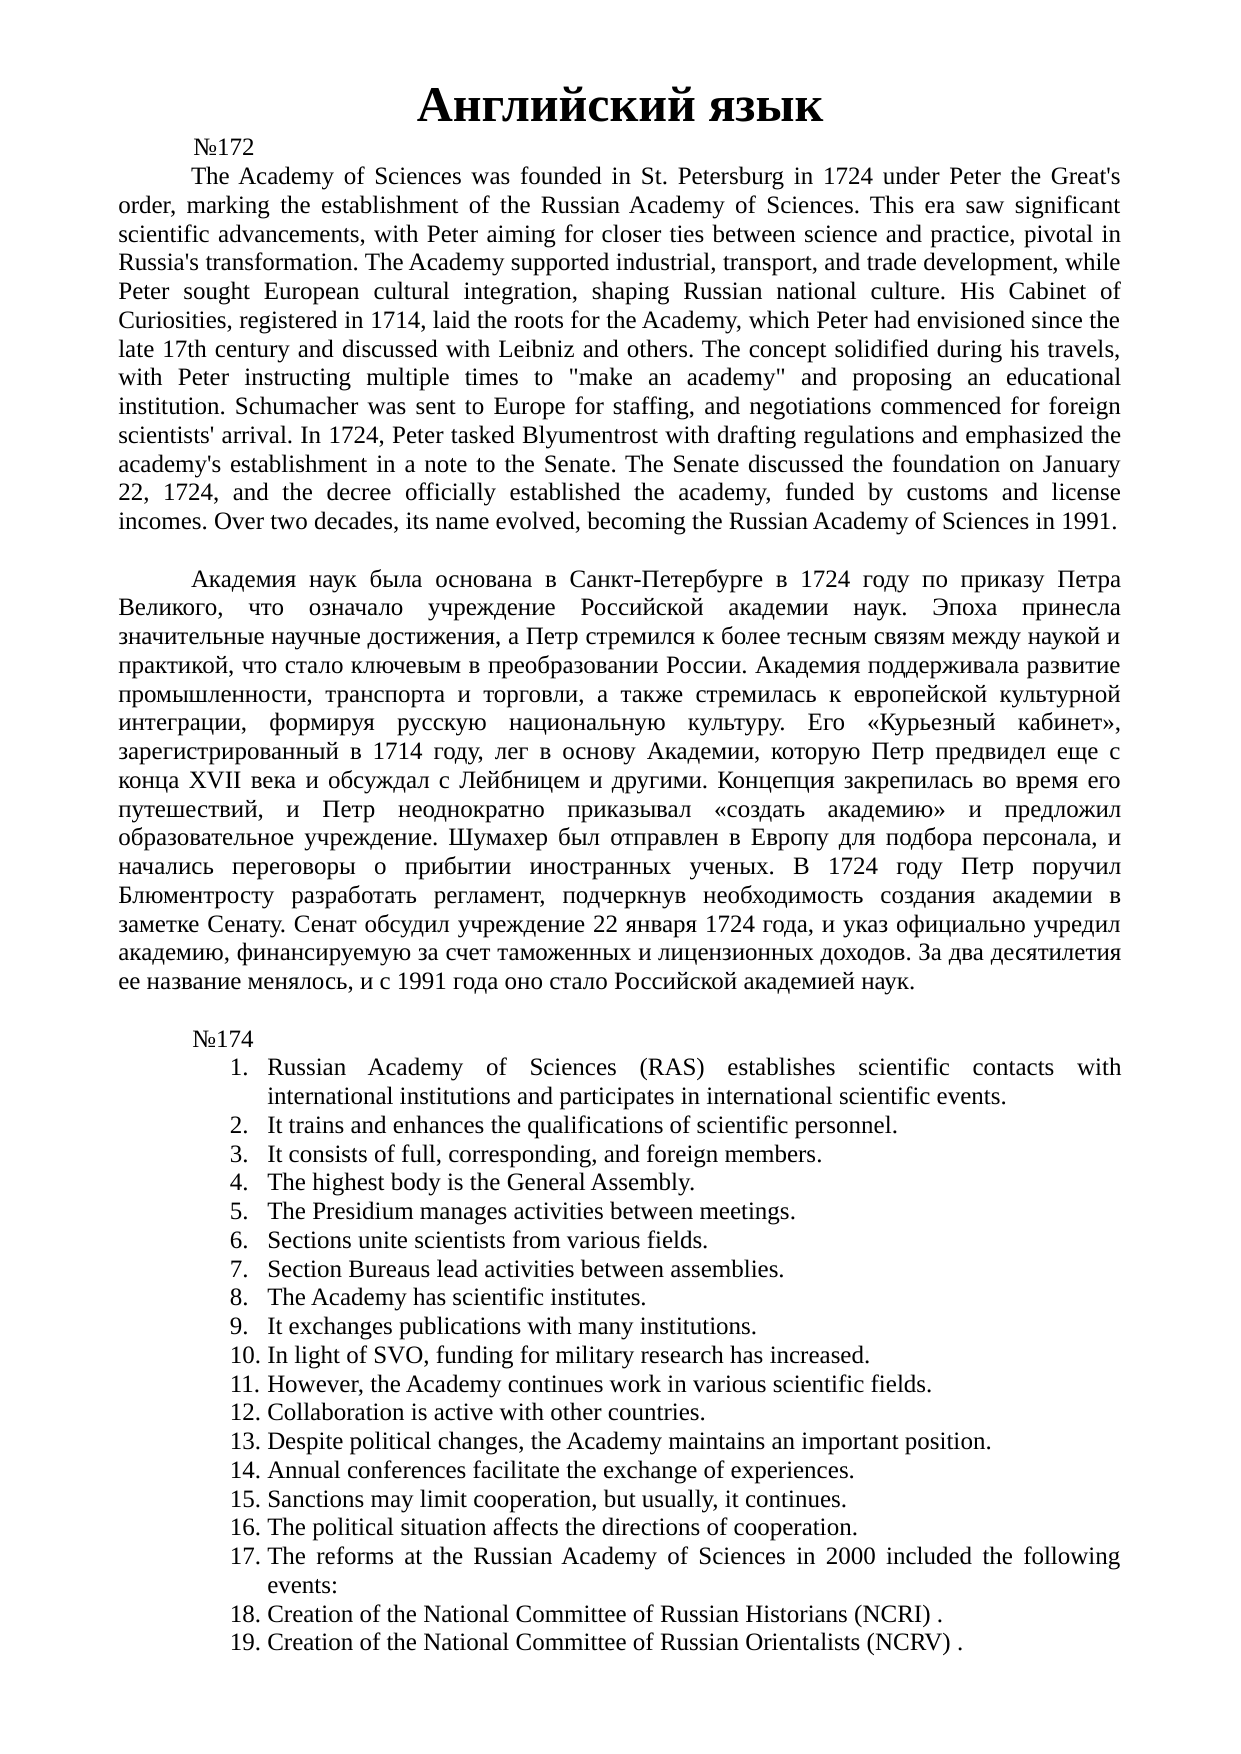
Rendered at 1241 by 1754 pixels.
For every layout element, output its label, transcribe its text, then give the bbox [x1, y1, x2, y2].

text №172 [193, 132, 1122, 161]
list Section Bureaus lead activities between assemblies. [229, 1254, 1122, 1282]
list Creation of the National Committee of Russian Historians (NCRI) . [229, 1599, 1122, 1627]
text The Academy of Sciences was founded in St. Petersburg in 1724 under Peter the Great's order, marking the establishment of the Russian Academy of Sciences. This era saw significant scientific advancements, with Peter aiming for closer ties between science and practice, pivotal in Russia's transformation. The Academy supported industrial, transport, and trade development, while Peter sought European cultural integration, shaping Russian national culture. His Cabinet of Curiosities, registered in 1714, laid the roots for the Academy, which Peter had envisioned since the late 17th century and discussed with Leibniz and others. The concept solidified during his travels, with Peter instructing multiple times to "make an academy" and proposing an educational institution. Schumacher was sent to Europe for staffing, and negotiations commenced for foreign scientists' arrival. In 1724, Peter tasked Blyumentrost with drafting regulations and emphasized the academy's establishment in a note to the Senate. The Senate discussed the foundation on January 22, 1724, and the decree officially established the academy, funded by customs and license incomes. Over two decades, its name evolved, becoming the Russian Academy of Sciences in 1991. [118, 161, 1122, 535]
list Annual conferences facilitate the exchange of experiences. [229, 1455, 1122, 1484]
list It trains and enhances the qualifications of scientific personnel. [229, 1110, 1122, 1139]
list Sections unite scientists from various fields. [229, 1225, 1122, 1254]
list Despite political changes, the Academy maintains an important position. [229, 1426, 1122, 1455]
list The Academy has scientific institutes. [229, 1282, 1122, 1311]
list However, the Academy continues work in various scientific fields. [229, 1369, 1122, 1397]
list Russian Academy of Sciences (RAS) establishes scientific contacts with international institutions and participates in international scientific events. [229, 1052, 1122, 1110]
text Академия наук была основана в Санкт-Петербурге в 1724 году по приказу Петра Великого, что означало учреждение Российской академии наук. Эпоха принесла значительные научные достижения, а Петр стремился к более тесным связям между наукой и практикой, что стало ключевым в преобразовании России. Академия поддерживала развитие промышленности, транспорта и торговли, а также стремилась к европейской культурной интеграции, формируя русскую национальную культуру. Его «Курьезный кабинет», зарегистрированный в 1714 году, лег в основу Академии, которую Петр предвидел еще с конца XVII века и обсуждал с Лейбницем и другими. Концепция закрепилась во время его путешествий, и Петр неоднократно приказывал «создать академию» и предложил образовательное учреждение. Шумахер был отправлен в Европу для подбора персонала, и начались переговоры о прибытии иностранных ученых. В 1724 году Петр поручил Блюментросту разработать регламент, подчеркнув необходимость создания академии в заметке Сенату. Сенат обсудил учреждение 22 января 1724 года, и указ официально учредил академию, финансируемую за счет таможенных и лицензионных доходов. За два десятилетия ее название менялось, и с 1991 года оно стало Российской академией наук. [118, 564, 1122, 995]
list It consists of full, corresponding, and foreign members. [229, 1139, 1122, 1167]
list Sanctions may limit cooperation, but usually, it continues. [229, 1484, 1122, 1512]
list Collaboration is active with other countries. [229, 1397, 1122, 1426]
text №174 [118, 1024, 1122, 1052]
list The political situation affects the directions of cooperation. [229, 1512, 1122, 1541]
list It exchanges publications with many institutions. [229, 1311, 1122, 1340]
list Creation of the National Committee of Russian Orientalists (NCRV) . [229, 1627, 1122, 1656]
list In light of SVO, funding for military research has increased. [229, 1340, 1122, 1369]
list The highest body is the General Assembly. [229, 1167, 1122, 1196]
list The Presidium manages activities between meetings. [229, 1196, 1122, 1225]
list The reforms at the Russian Academy of Sciences in 2000 included the following events: [229, 1541, 1122, 1599]
